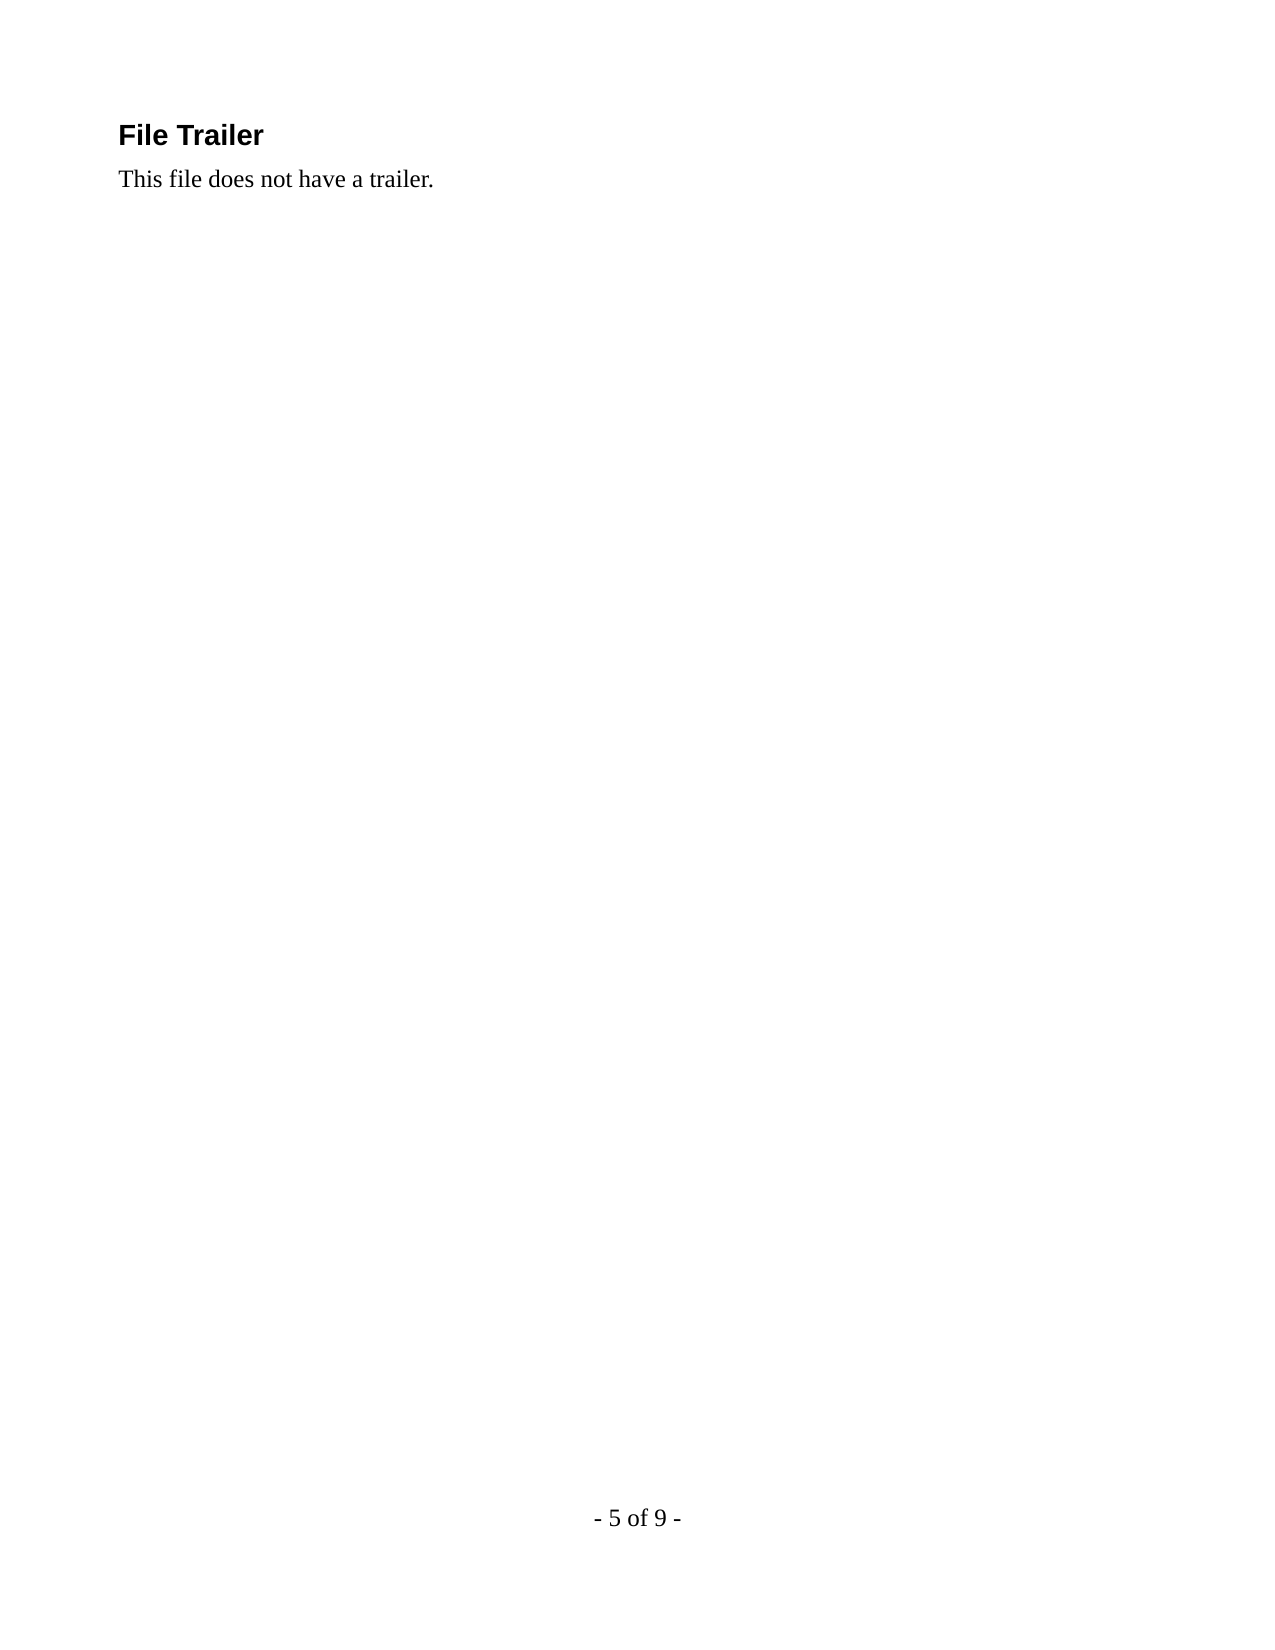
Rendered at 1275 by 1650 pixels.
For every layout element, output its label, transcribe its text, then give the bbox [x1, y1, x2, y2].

subtitle File Trailer [118, 118, 1157, 152]
text This file does not have a trailer. [118, 164, 1157, 193]
